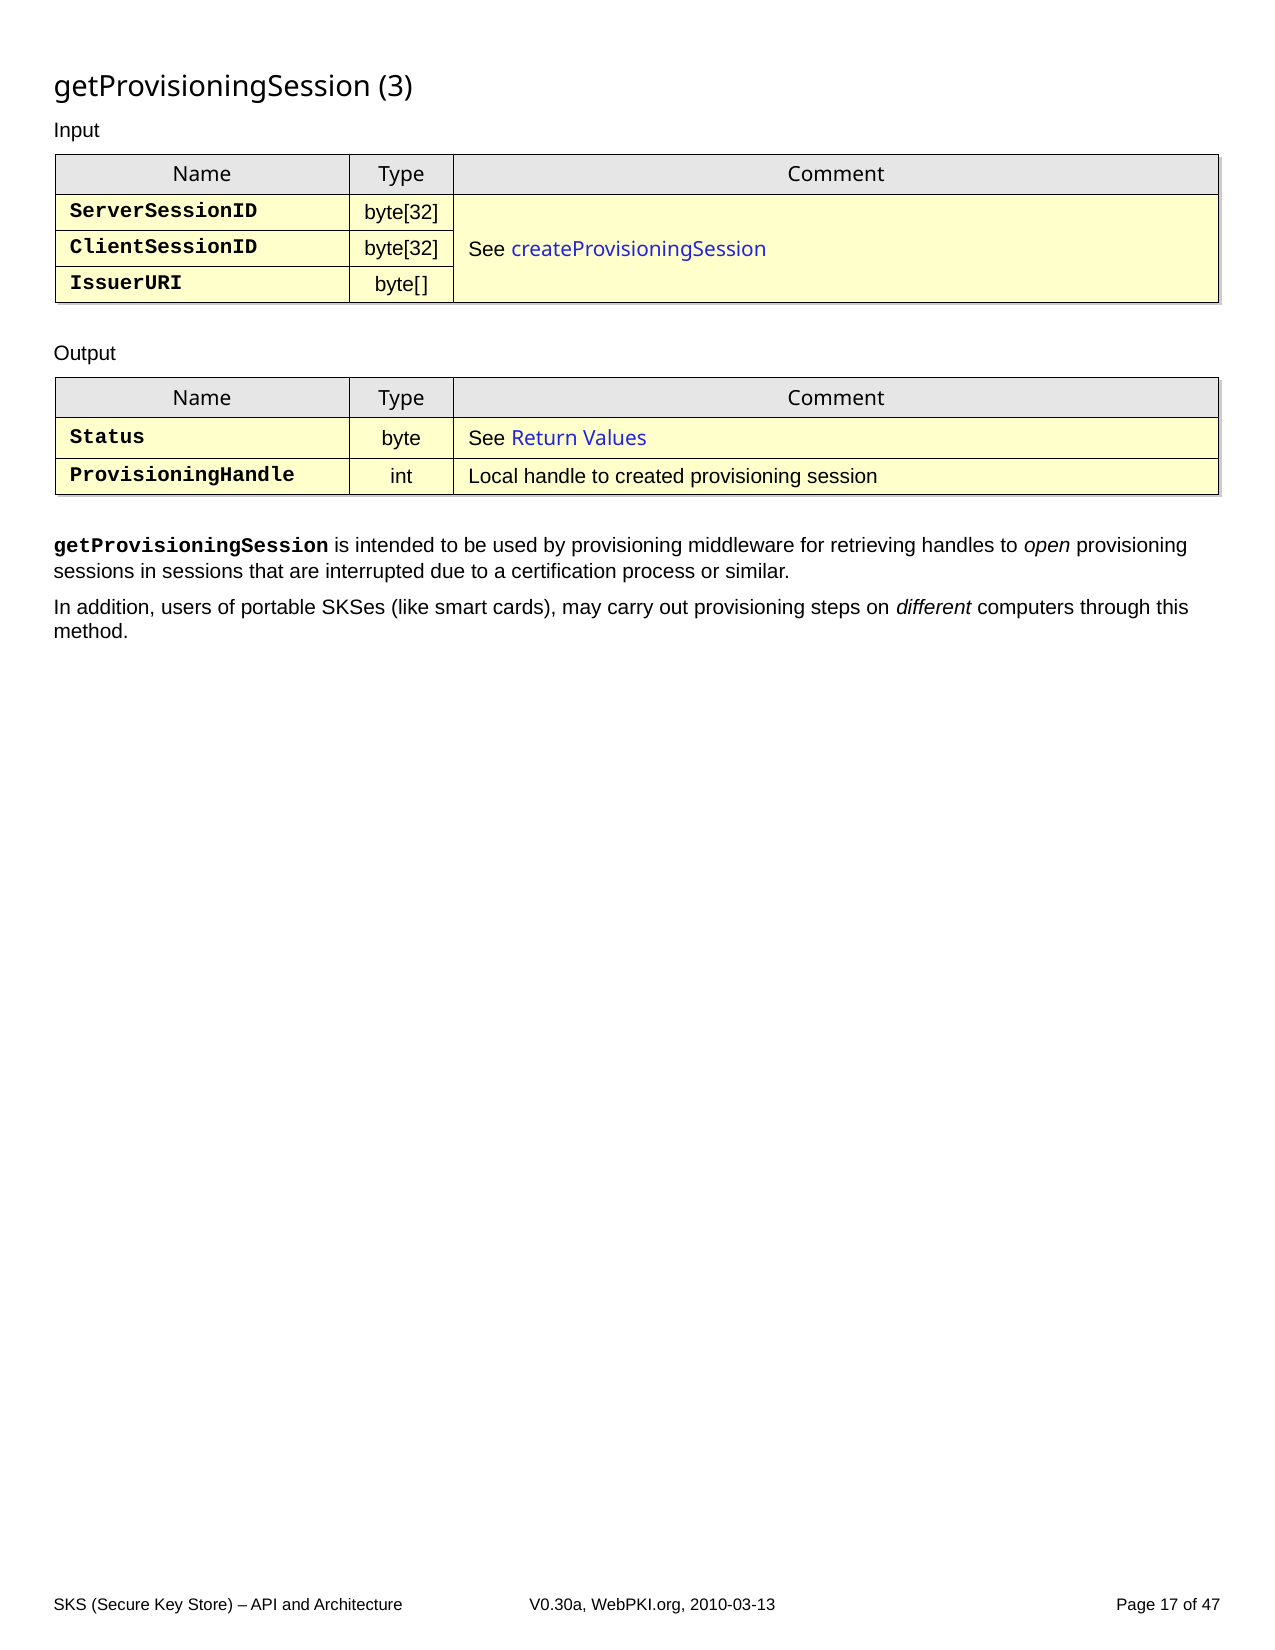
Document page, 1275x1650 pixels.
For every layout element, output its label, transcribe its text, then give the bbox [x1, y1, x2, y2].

table_header Comment [454, 155, 1218, 194]
table_cell int [350, 459, 453, 494]
table_header Comment [454, 378, 1218, 417]
table_cell ClientSessionID [56, 231, 349, 266]
table_cell byte[32] [350, 195, 453, 230]
text In addition, users of portable SKSes (like smart cards), may carry out provisioning steps on different computers through this method. [53, 594, 1221, 642]
table_cell byte [350, 418, 453, 458]
table_cell See createProvisioningSession [454, 195, 1218, 230]
table_cell byte[32] [350, 231, 453, 266]
table_cell ProvisioningHandle [56, 459, 349, 494]
subtitle getProvisioningSession (3) [53, 66, 1221, 105]
table_header Type [350, 378, 453, 417]
table_header Name [56, 155, 349, 194]
table_header Type [350, 155, 453, 194]
table_cell IssuerURI [56, 267, 349, 302]
table_cell ServerSessionID [56, 195, 349, 230]
table_cell byte⁮[ ] [350, 267, 453, 302]
table_header Name [56, 378, 349, 417]
text getProvisioningSession is intended to be used by provisioning middleware for retrieving handles to open provisioning sessions in sessions that are interrupted due to a certification process or similar. [53, 533, 1221, 583]
table_cell Status [56, 418, 349, 458]
table_cell See Return Values [454, 418, 1218, 458]
text Input [53, 118, 1221, 142]
table_cell Local handle to created provisioning session [454, 459, 1218, 494]
text Output [53, 341, 1221, 365]
